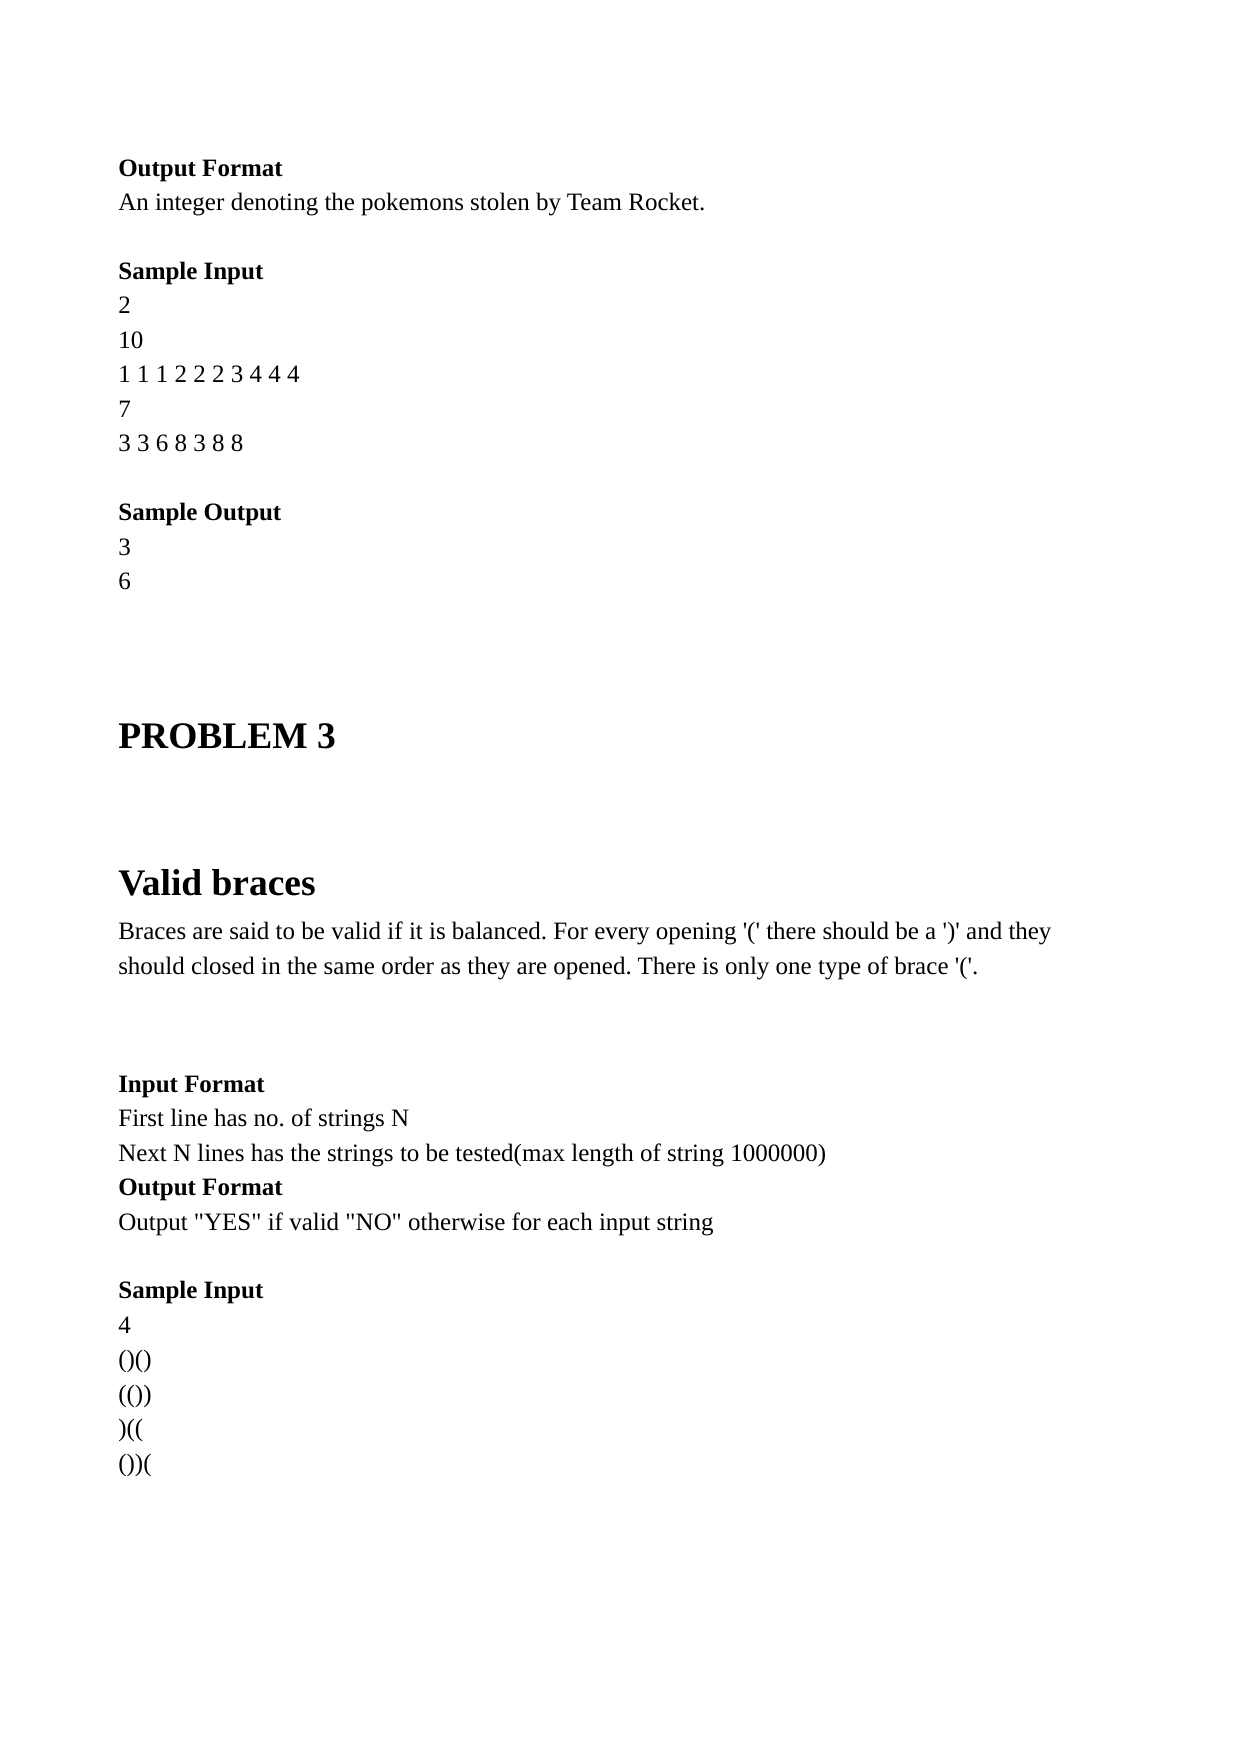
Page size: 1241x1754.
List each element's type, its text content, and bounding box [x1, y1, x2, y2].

subtitle Valid braces [118, 861, 1122, 904]
text PROBLEM 3 [118, 713, 1122, 757]
text Braces are said to be valid if it is balanced. For every opening '(' there should be a ')' and they should closed in the same order as they are opened. There is only one type of brace '('. [118, 916, 1122, 979]
text Output Format An integer denoting the pokemons stolen by Team Rocket. Sample Input 2 10 1 1 1 2 2 2 3 4 4 4 7 3 3 6 8 3 8 8 Sample Output 3 6 [118, 118, 1122, 595]
text Input Format First line has no. of strings N Next N lines has the strings to be tested(max length of string 1000000) Output Format Output "YES" if valid "NO" otherwise for each input string Sample Input 4 ()() (()) )(( ())( [118, 1000, 1122, 1511]
